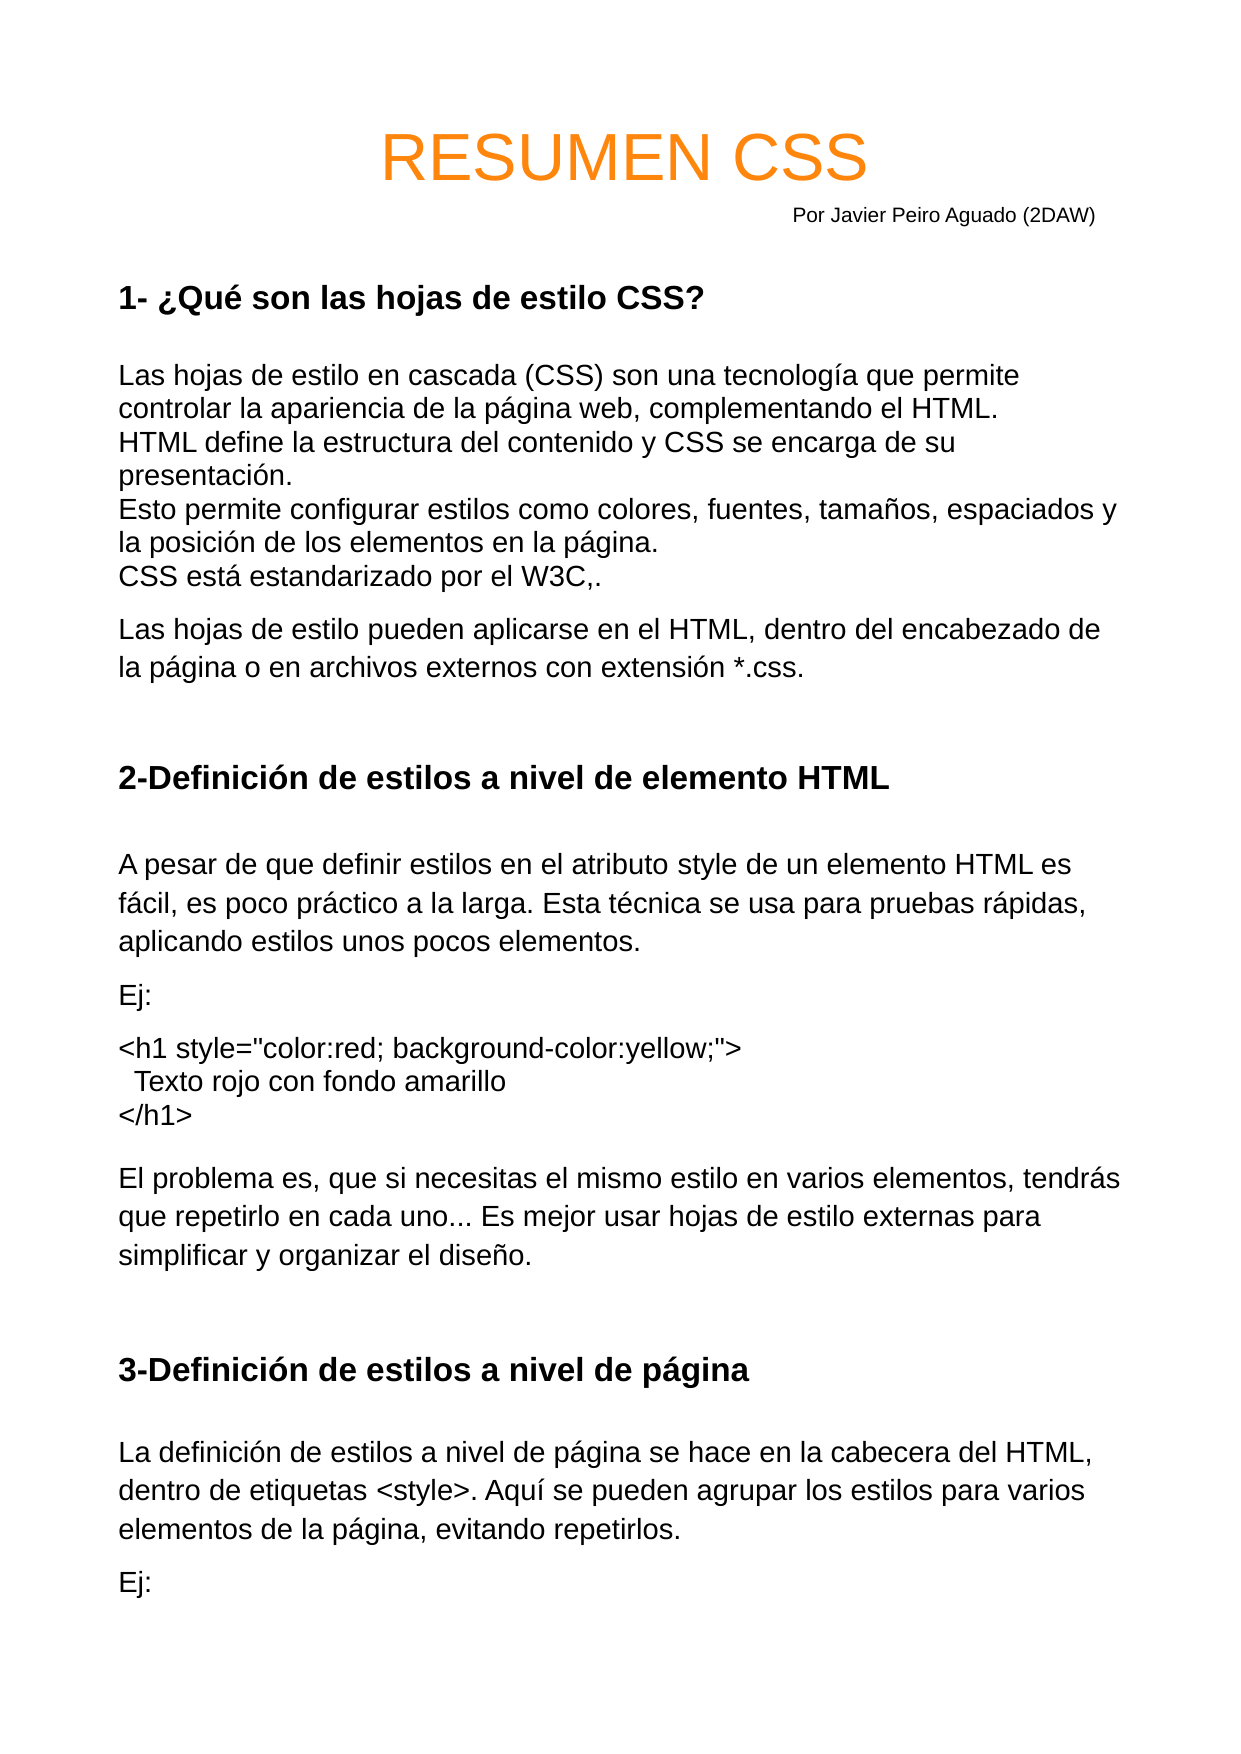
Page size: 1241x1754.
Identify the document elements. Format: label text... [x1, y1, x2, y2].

text Esto permite configurar estilos como colores, fuentes, tamaños, espaciados y la posición de los elementos en la página. [118, 492, 1122, 559]
text <h1 style="color:red; background-color:yellow;"> [118, 1031, 1122, 1064]
text Las hojas de estilo pueden aplicarse en el HTML, dentro del encabezado de la página o en archivos externos con extensión *.css. [118, 612, 1122, 684]
text El problema es, que si necesitas el mismo estilo en varios elementos, tendrás que repetirlo en cada uno... Es mejor usar hojas de estilo externas para simplificar y organizar el diseño. [118, 1161, 1122, 1271]
text </h1> [118, 1098, 1122, 1131]
text Ej: [118, 978, 1122, 1011]
text HTML define la estructura del contenido y CSS se encarga de su presentación. [118, 425, 1122, 492]
text CSS está estandarizado por el W3C,. [118, 559, 1122, 592]
text Ej: [118, 1565, 1122, 1598]
text A pesar de que definir estilos en el atributo style de un elemento HTML es fácil, es poco práctico a la larga. Esta técnica se usa para pruebas rápidas, aplicando estilos unos pocos elementos. [118, 847, 1122, 958]
text Por Javier Peiro Aguado (2DAW) [118, 195, 1122, 228]
text La definición de estilos a nivel de página se hace en la cabecera del HTML, dentro de etiquetas <style>. Aquí se pueden agrupar los estilos para varios elementos de la página, evitando repetirlos. [118, 1435, 1122, 1545]
subtitle 3-Definición de estilos a nivel de página [118, 1312, 1122, 1389]
text Texto rojo con fondo amarillo [118, 1064, 1122, 1098]
subtitle 2-Definición de estilos a nivel de elemento HTML [118, 758, 1122, 835]
text RESUMEN CSS [118, 118, 1122, 195]
text Las hojas de estilo en cascada (CSS) son una tecnología que permite controlar la apariencia de la página web, complementando el HTML. [118, 358, 1122, 425]
subtitle 1- ¿Qué son las hojas de estilo CSS? [118, 278, 1122, 316]
